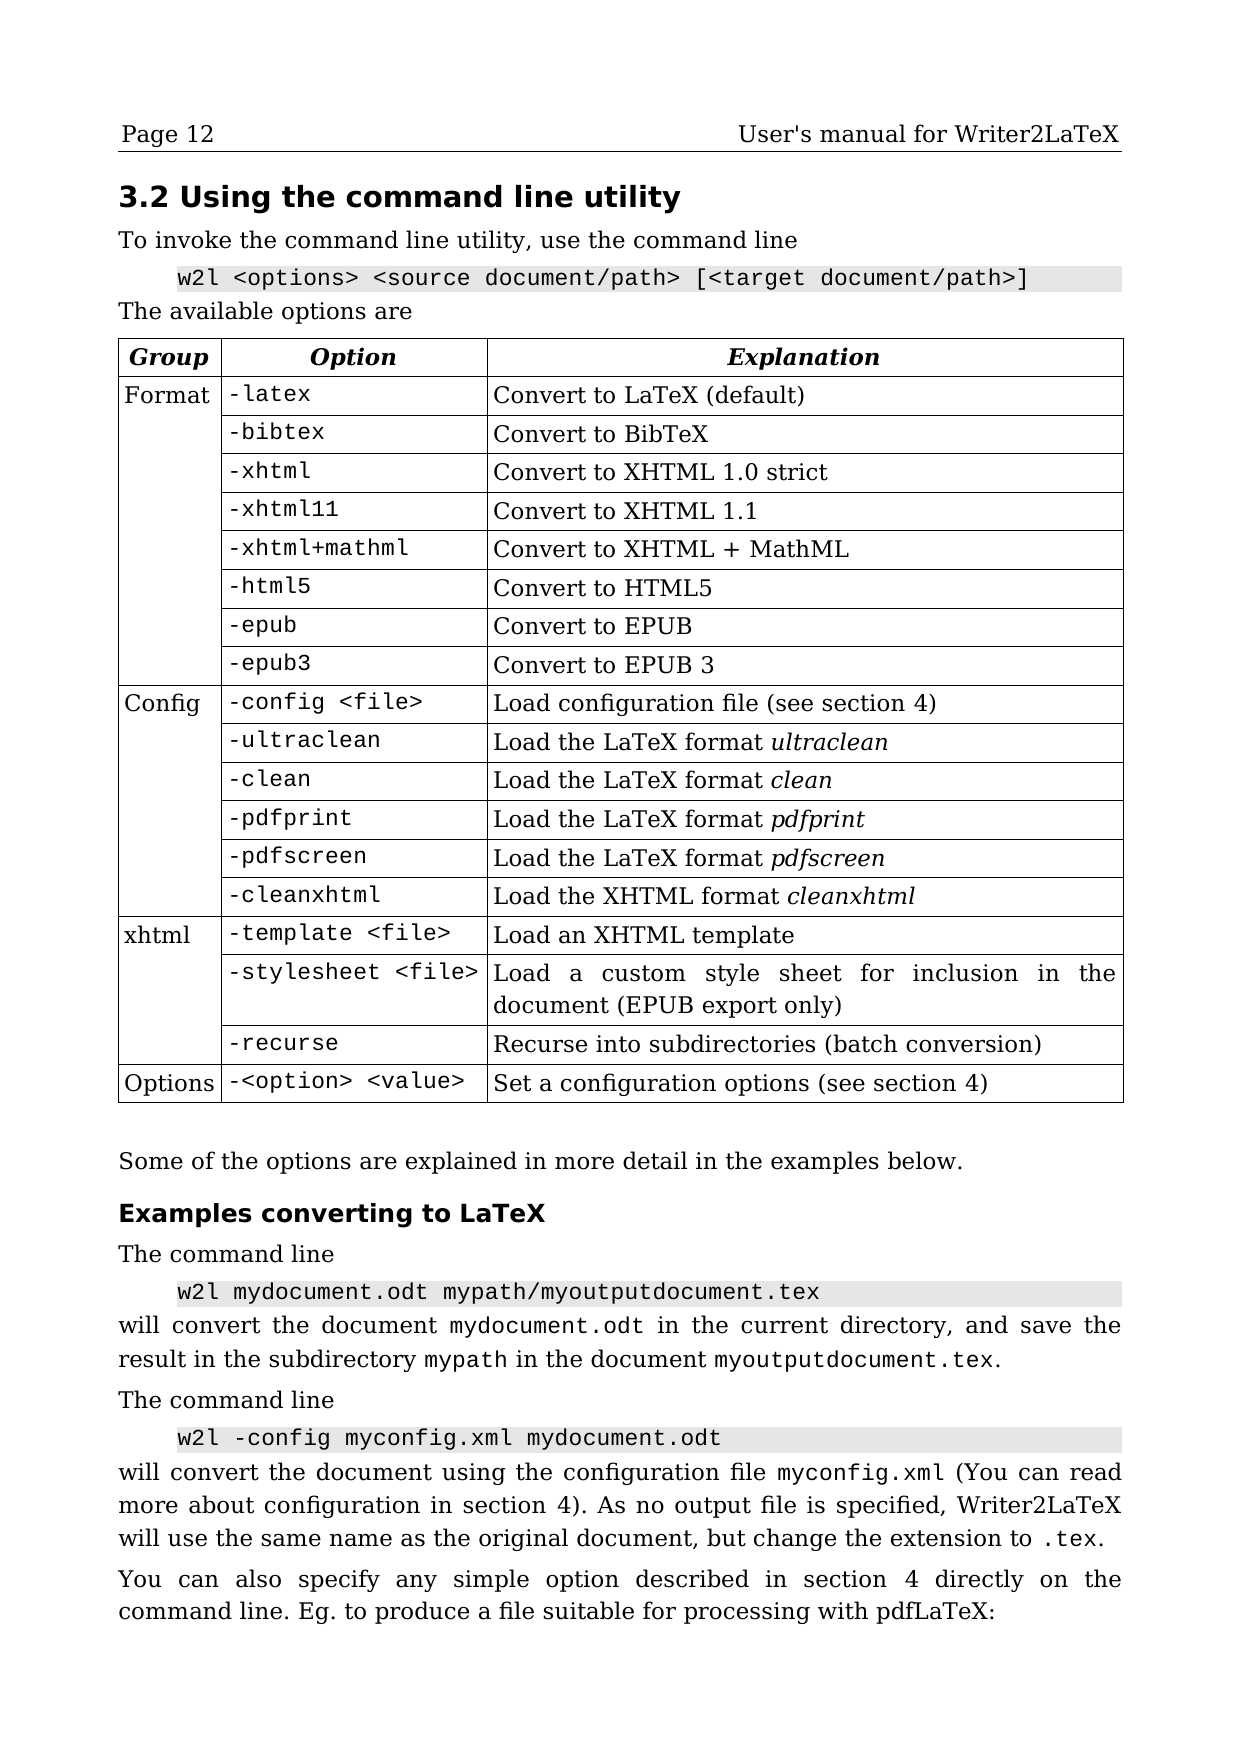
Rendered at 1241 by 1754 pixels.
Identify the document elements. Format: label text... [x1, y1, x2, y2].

table_cell -xhtml+mathml [222, 531, 487, 569]
table_cell -xhtml [222, 454, 487, 492]
table_cell Convert to XHTML 1.0 strict [488, 454, 1123, 492]
table_header Explanation [488, 339, 1123, 376]
table_cell -pdfprint [222, 801, 487, 839]
table_header -template <file> [222, 917, 487, 954]
table_header Group [119, 339, 221, 376]
table_cell Load the LaTeX format pdfscreen [488, 840, 1123, 877]
table_cell Convert to EPUB [488, 609, 1123, 646]
table_cell Load a custom style sheet for inclusion in the document (EPUB export only) [488, 955, 1123, 1025]
table_header Option [222, 339, 487, 376]
text The available options are [118, 298, 1122, 325]
text Some of the options are explained in more detail in the examples below. [118, 1148, 1122, 1175]
table_cell -clean [222, 763, 487, 800]
text w2l <options> <source document/path> [<target document/path>] [177, 266, 1122, 292]
table_cell -html5 [222, 570, 487, 608]
table_cell -ultraclean [222, 724, 487, 762]
text To invoke the command line utility, use the command line [118, 227, 1122, 254]
table_cell -xhtml11 [222, 493, 487, 530]
table_cell -pdfscreen [222, 840, 487, 877]
table_cell Convert to XHTML 1.1 [488, 493, 1123, 530]
table_cell -recurse [222, 1026, 487, 1064]
table_header -config <file> [222, 686, 487, 723]
table_header Convert to LaTeX (default) [488, 377, 1123, 415]
table_cell -<option> <value> [222, 1065, 487, 1102]
table_cell Options [119, 1065, 221, 1102]
table_cell Recurse into subdirectories (batch conversion) [488, 1026, 1123, 1064]
table_header Load configuration file (see section 4) [488, 686, 1123, 723]
table_cell -cleanxhtml [222, 878, 487, 916]
table_cell -stylesheet <file> [222, 955, 487, 1025]
table_cell Convert to EPUB 3 [488, 647, 1123, 685]
table_cell Config [119, 686, 221, 916]
table_header -latex [222, 377, 487, 415]
text w2l -config myconfig.xml mydocument.odt [177, 1427, 1122, 1453]
subtitle Examples converting to LaTeX [118, 1200, 1122, 1229]
table_cell Convert to XHTML + MathML [488, 531, 1123, 569]
table_cell -bibtex [222, 416, 487, 453]
table_cell xhtml [119, 917, 221, 1064]
subtitle Using the command line utility [118, 181, 1122, 214]
text w2l mydocument.odt mypath/myoutputdocument.tex [177, 1281, 1122, 1307]
table_cell Format [119, 377, 221, 685]
text You can also specify any simple option described in section 4 directly on the command line. Eg. to produce a file suitable for processing with pdfLaTeX: [118, 1566, 1122, 1625]
table_cell Load the XHTML format cleanxhtml [488, 878, 1123, 916]
table_cell -epub [222, 609, 487, 646]
text will convert the document mydocument.odt in the current directory, and save the result in the subdirectory mypath in the document myoutputdocument.tex. [118, 1312, 1122, 1375]
table_cell -epub3 [222, 647, 487, 685]
text The command line [118, 1241, 1122, 1268]
table_header Load an XHTML template [488, 917, 1123, 954]
table_cell Load the LaTeX format ultraclean [488, 724, 1123, 762]
table_cell Load the LaTeX format pdfprint [488, 801, 1123, 839]
table_cell Convert to BibTeX [488, 416, 1123, 453]
text The command line [118, 1387, 1122, 1414]
table_cell Load the LaTeX format clean [488, 763, 1123, 800]
table_cell Set a configuration options (see section 4) [488, 1065, 1123, 1102]
table_cell Convert to HTML5 [488, 570, 1123, 608]
text will convert the document using the configuration file myconfig.xml (You can read more about configuration in section 4). As no output file is specified, Writer2LaTeX will use the same name as the original document, but change the extension to .tex. [118, 1459, 1122, 1553]
